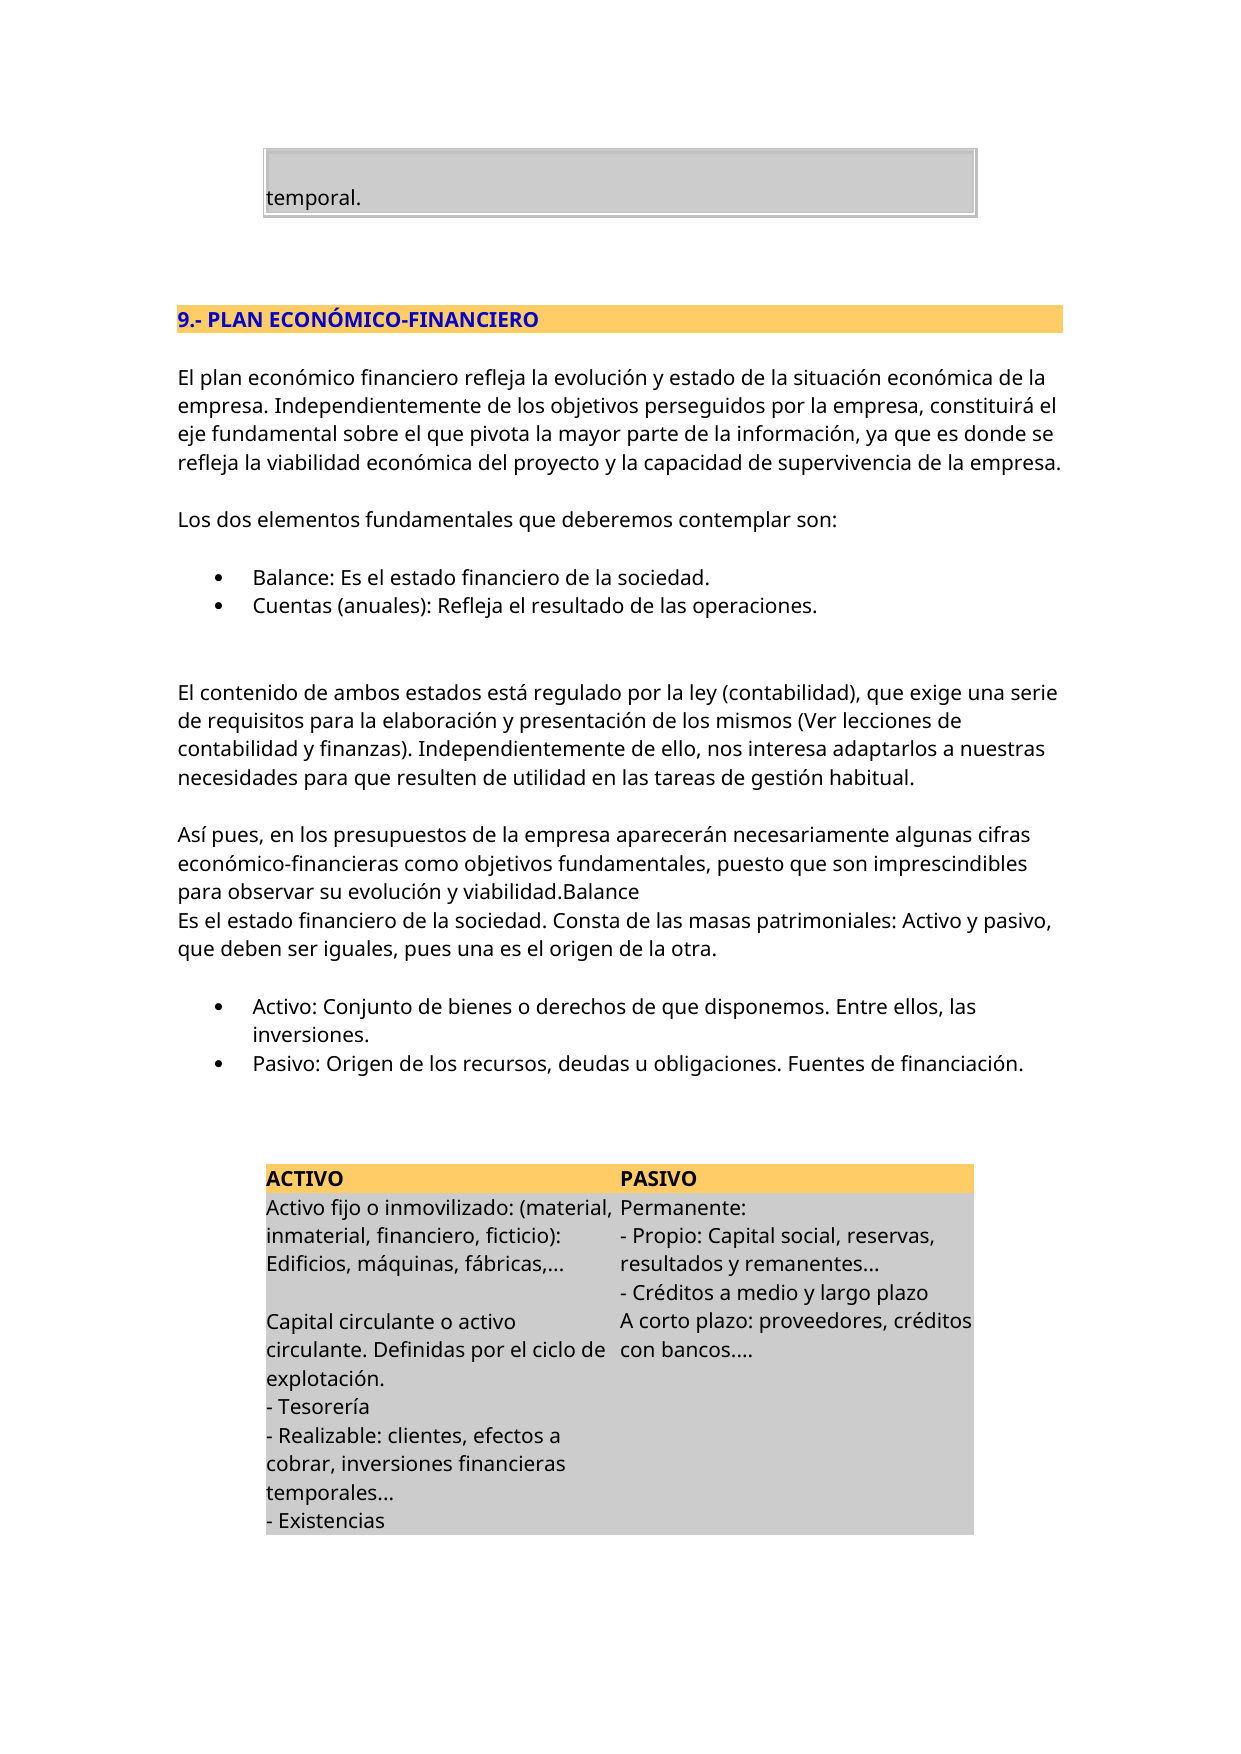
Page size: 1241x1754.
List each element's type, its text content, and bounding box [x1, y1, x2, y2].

list Cuentas (anuales): Refleja el resultado de las operaciones. [215, 592, 1063, 620]
table_header PASIVO [620, 1164, 974, 1193]
text El plan económico financiero refleja la evolución y estado de la situación económica de la empresa. Independientemente de los objetivos perseguidos por la empresa, constituirá el eje fundamental sobre el que pivota la mayor parte de la información, ya que es donde se refleja la viabilidad económica del proyecto y la capacidad de supervivencia de la empresa. [177, 363, 1063, 476]
text Los dos elementos fundamentales que deberemos contemplar son: [177, 506, 1063, 534]
text El contenido de ambos estados está regulado por la ley (contabilidad), que exige una serie de requisitos para la elaboración y presentación de los mismos (Ver lecciones de contabilidad y finanzas). Independientemente de ello, nos interesa adaptarlos a nuestras necesidades para que resulten de utilidad en las tareas de gestión habitual. [177, 649, 1063, 791]
table_header 9.- PLAN ECONÓMICO-FINANCIERO [177, 305, 1063, 333]
table_header temporal. [269, 154, 972, 212]
list Balance: Es el estado financiero de la sociedad. [215, 563, 1063, 592]
list Pasivo: Origen de los recursos, deudas u obligaciones. Fuentes de financiación. [215, 1049, 1063, 1077]
table_cell Activo fijo o inmovilizado: (material, inmaterial, financiero, ficticio): Edificios, máquinas, fábricas,... Capital circulante o activo circulante. Definidas por el ciclo de explotación. - Tesorería - Realizable: clientes, efectos a cobrar, inversiones financieras temporales... - Existencias [266, 1193, 620, 1535]
table_cell Permanente: - Propio: Capital social, reservas, resultados y remanentes... - Créditos a medio y largo plazo A corto plazo: proveedores, créditos con bancos.... [620, 1193, 974, 1535]
table_header ACTIVO [266, 1164, 620, 1193]
list Activo: Conjunto de bienes o derechos de que disponemos. Entre ellos, las inversiones. [215, 992, 1063, 1049]
text Así pues, en los presupuestos de la empresa aparecerán necesariamente algunas cifras económico-financieras como objetivos fundamentales, puesto que son imprescindibles para observar su evolución y viabilidad.Balance Es el estado financiero de la sociedad. Consta de las masas patrimoniales: Activo y pasivo, que deben ser iguales, pues una es el origen de la otra. [177, 821, 1063, 963]
